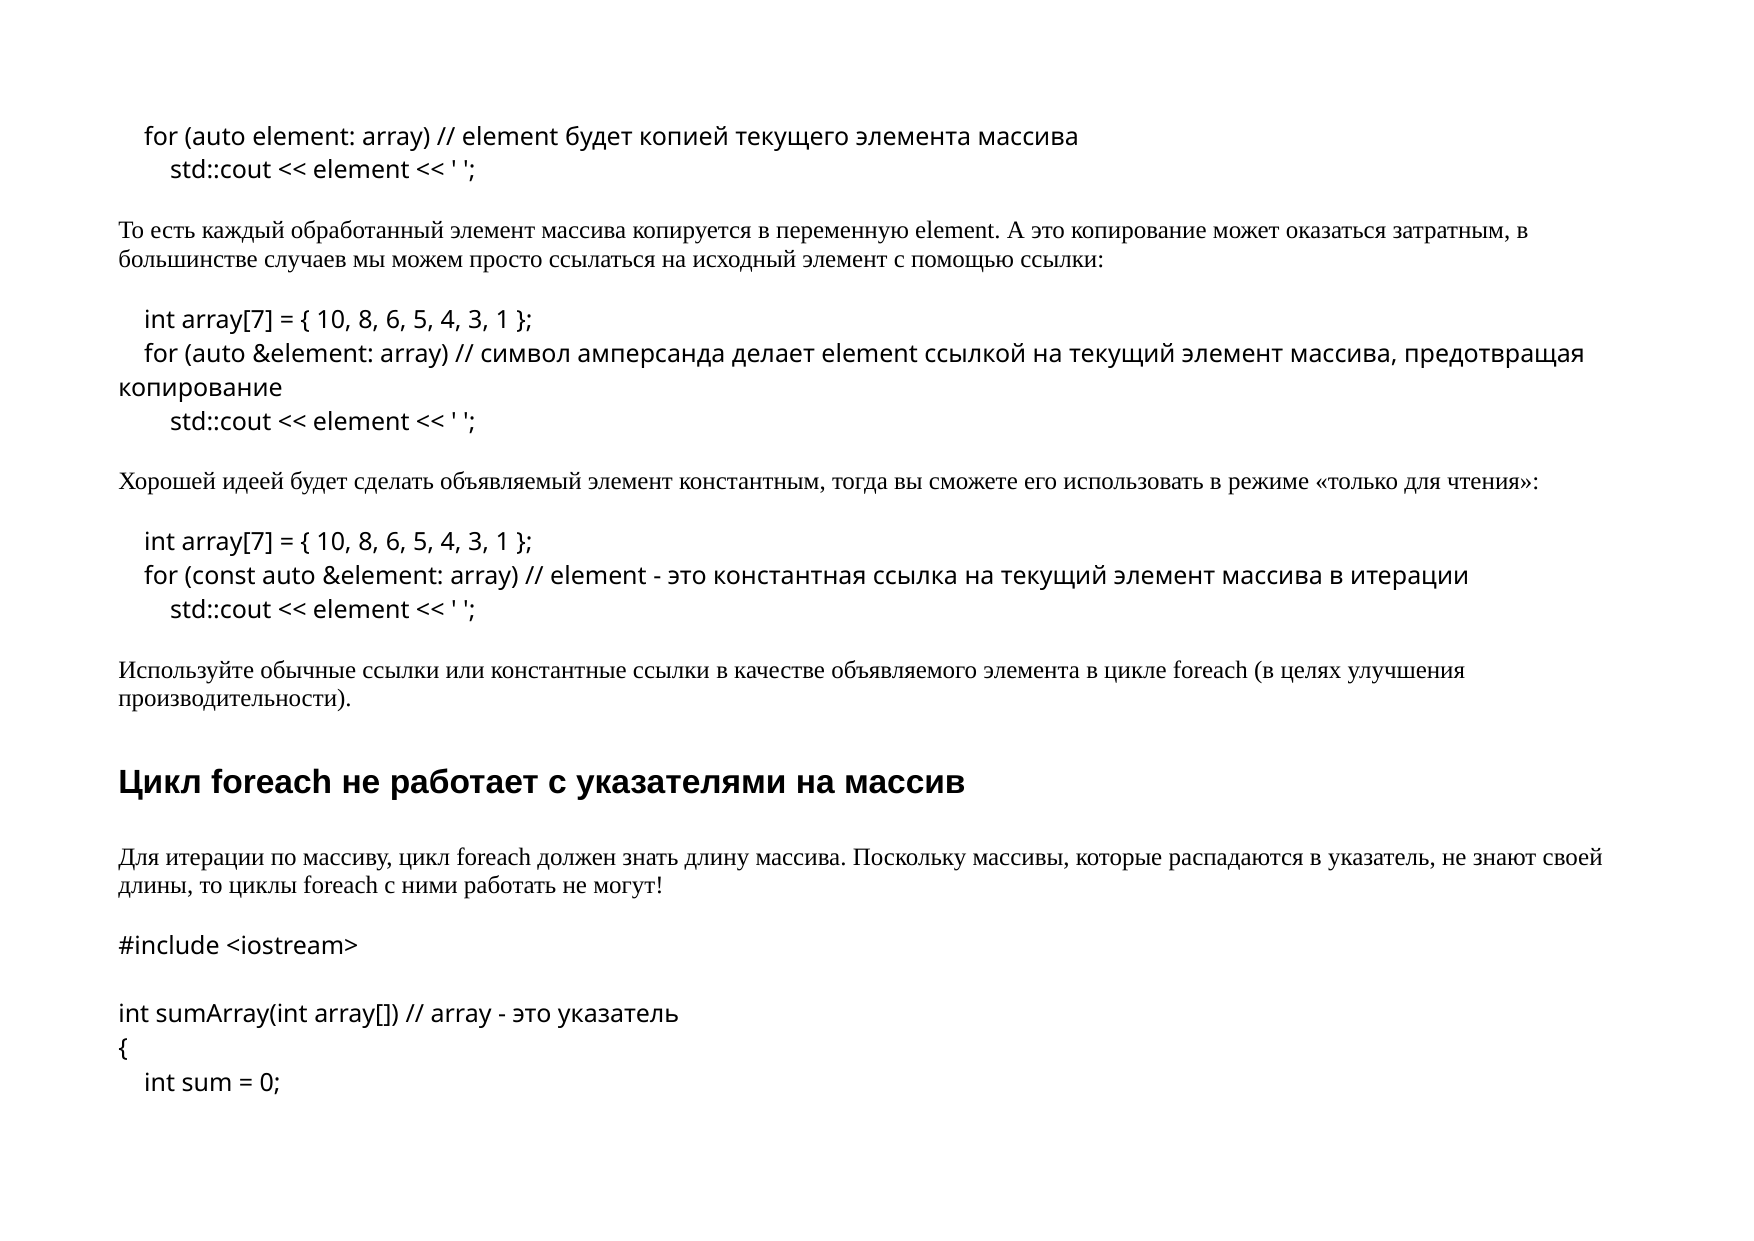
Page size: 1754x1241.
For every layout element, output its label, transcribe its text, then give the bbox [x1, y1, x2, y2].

text for (auto element: array) // element будет копией текущего элемента массива [118, 118, 1636, 152]
text То есть каждый обработанный элемент массива копируется в переменную element. А это копирование может оказаться затратным, в большинстве случаев мы можем просто ссылаться на исходный элемент с помощью ссылки: [118, 215, 1636, 272]
text std::cout << element << ' '; [118, 592, 1636, 626]
text int sumArray(int array[]) // array - это указатель [118, 996, 1636, 1030]
subtitle Цикл foreach не работает с указателями на массив [118, 762, 1636, 800]
text int array[7] = { 10, 8, 6, 5, 4, 3, 1 }; [118, 301, 1636, 335]
text int sum = 0; [118, 1064, 1636, 1098]
text Используйте обычные ссылки или константные ссылки в качестве объявляемого элемента в цикле foreach (в целях улучшения производительности). [118, 655, 1636, 712]
text Хорошей идеей будет сделать объявляемый элемент константным, тогда вы сможете его использовать в режиме «только для чтения»: [118, 466, 1636, 495]
text std::cout << element << ' '; [118, 403, 1636, 437]
text Для итерации по массиву, цикл foreach должен знать длину массива. Поскольку массивы, которые распадаются в указатель, не знают своей длины, то циклы foreach с ними работать не могут! [118, 842, 1636, 899]
text for (auto &element: array) // символ амперсанда делает element ссылкой на текущий элемент массива, предотвращая копирование [118, 335, 1636, 403]
text { [118, 1030, 1636, 1064]
text #include <iostream> [118, 928, 1636, 962]
text int array[7] = { 10, 8, 6, 5, 4, 3, 1 }; [118, 524, 1636, 558]
text for (const auto &element: array) // element - это константная ссылка на текущий элемент массива в итерации [118, 558, 1636, 592]
text std::cout << element << ' '; [118, 152, 1636, 186]
